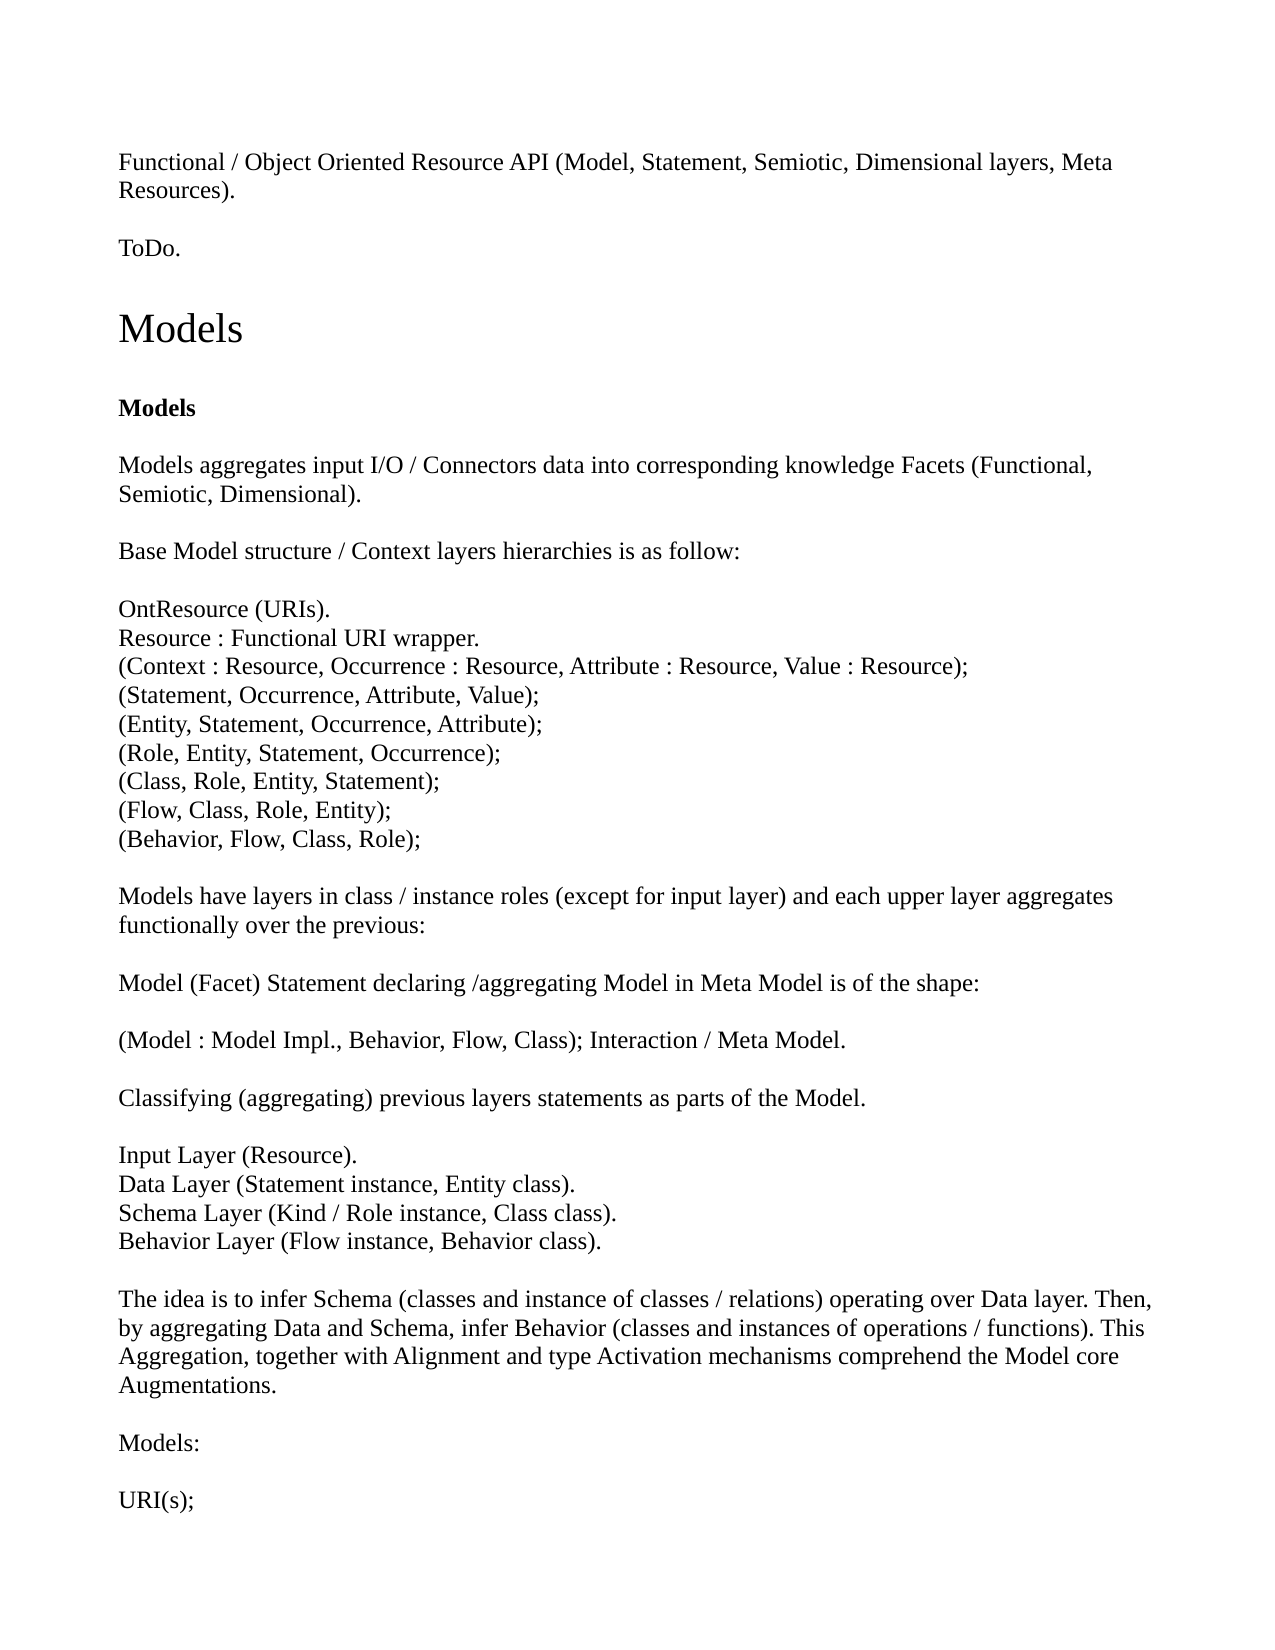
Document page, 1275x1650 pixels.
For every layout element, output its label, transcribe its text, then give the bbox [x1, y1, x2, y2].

text Resource : Functional URI wrapper. [118, 623, 1157, 651]
text Models [118, 393, 1157, 421]
text URI(s); [118, 1485, 1157, 1514]
text OntResource (URIs). [118, 594, 1157, 623]
text Models aggregates input I/O / Connectors data into corresponding knowledge Facets (Functional, Semiotic, Dimensional). [118, 450, 1157, 508]
text Input Layer (Resource). [118, 1140, 1157, 1169]
text ToDo. [118, 233, 1157, 262]
text Models have layers in class / instance roles (except for input layer) and each upper layer aggregates functionally over the previous: [118, 881, 1157, 939]
text Classifying (aggregating) previous layers statements as parts of the Model. [118, 1083, 1157, 1111]
text Models: [118, 1428, 1157, 1456]
text Base Model structure / Context layers hierarchies is as follow: [118, 536, 1157, 565]
text The idea is to infer Schema (classes and instance of classes / relations) operating over Data layer. Then, by aggregating Data and Schema, infer Behavior (classes and instances of operations / functions). This Aggregation, together with Alignment and type Activation mechanisms comprehend the Model core Augmentations. [118, 1284, 1157, 1399]
text Data Layer (Statement instance, Entity class). [118, 1169, 1157, 1198]
text (Context : Resource, Occurrence : Resource, Attribute : Resource, Value : Resource); [118, 651, 1157, 680]
text (Statement, Occurrence, Attribute, Value); [118, 680, 1157, 709]
text Model (Facet) Statement declaring /aggregating Model in Meta Model is of the shape: [118, 968, 1157, 996]
text Behavior Layer (Flow instance, Behavior class). [118, 1226, 1157, 1255]
text (Model : Model Impl., Behavior, Flow, Class); Interaction / Meta Model. [118, 1025, 1157, 1054]
text (Entity, Statement, Occurrence, Attribute); (Role, Entity, Statement, Occurrence); (Class, Role, Entity, Statement); (Flow, Class, Role, Entity); (Behavior, Flow, Class, Role); [118, 709, 1157, 853]
text Functional / Object Oriented Resource API (Model, Statement, Semiotic, Dimensional layers, Meta Resources). [118, 147, 1157, 204]
subtitle Models [118, 303, 1157, 351]
text Schema Layer (Kind / Role instance, Class class). [118, 1198, 1157, 1226]
